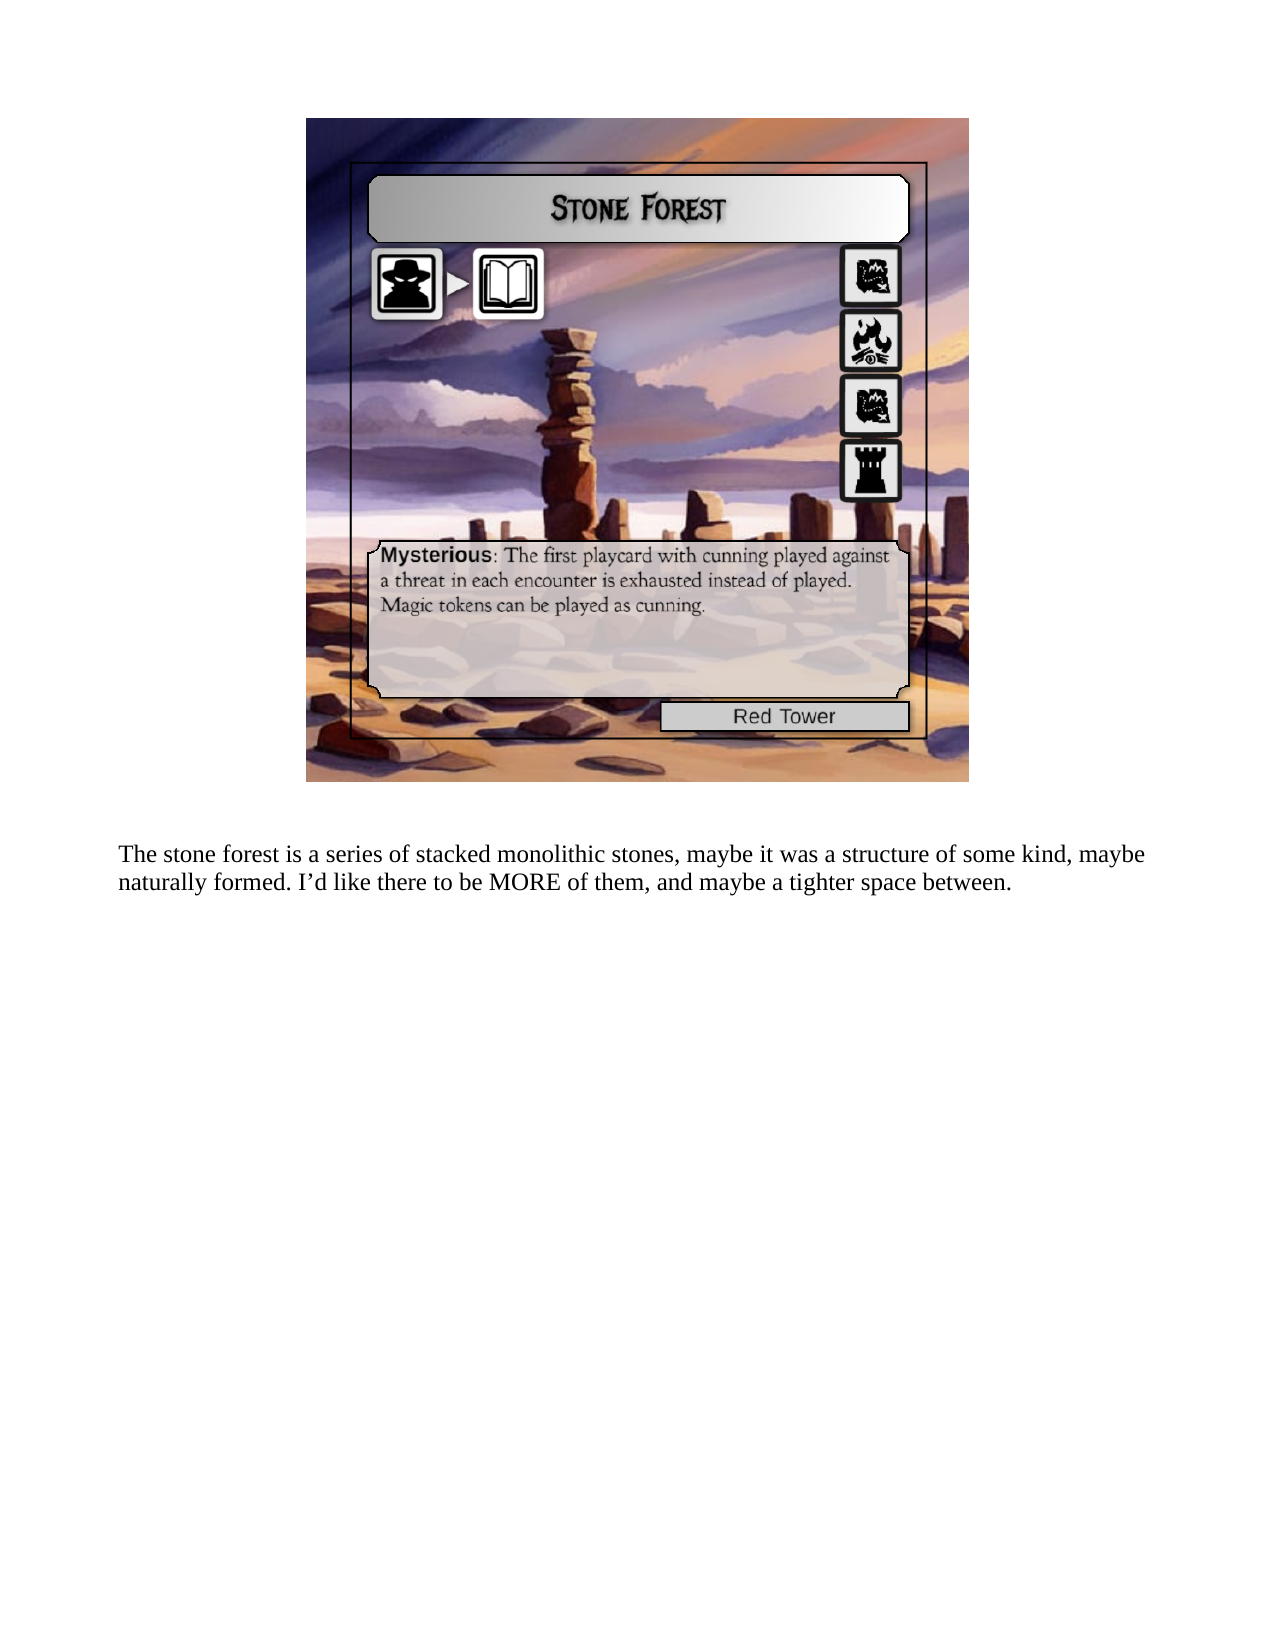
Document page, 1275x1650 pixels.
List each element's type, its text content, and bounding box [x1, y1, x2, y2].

text The stone forest is a series of stacked monolithic stones, maybe it was a structure of some kind, maybe naturally formed. I’d like there to be MORE of them, and maybe a tighter space between. [118, 839, 1157, 896]
picture [306, 118, 969, 782]
